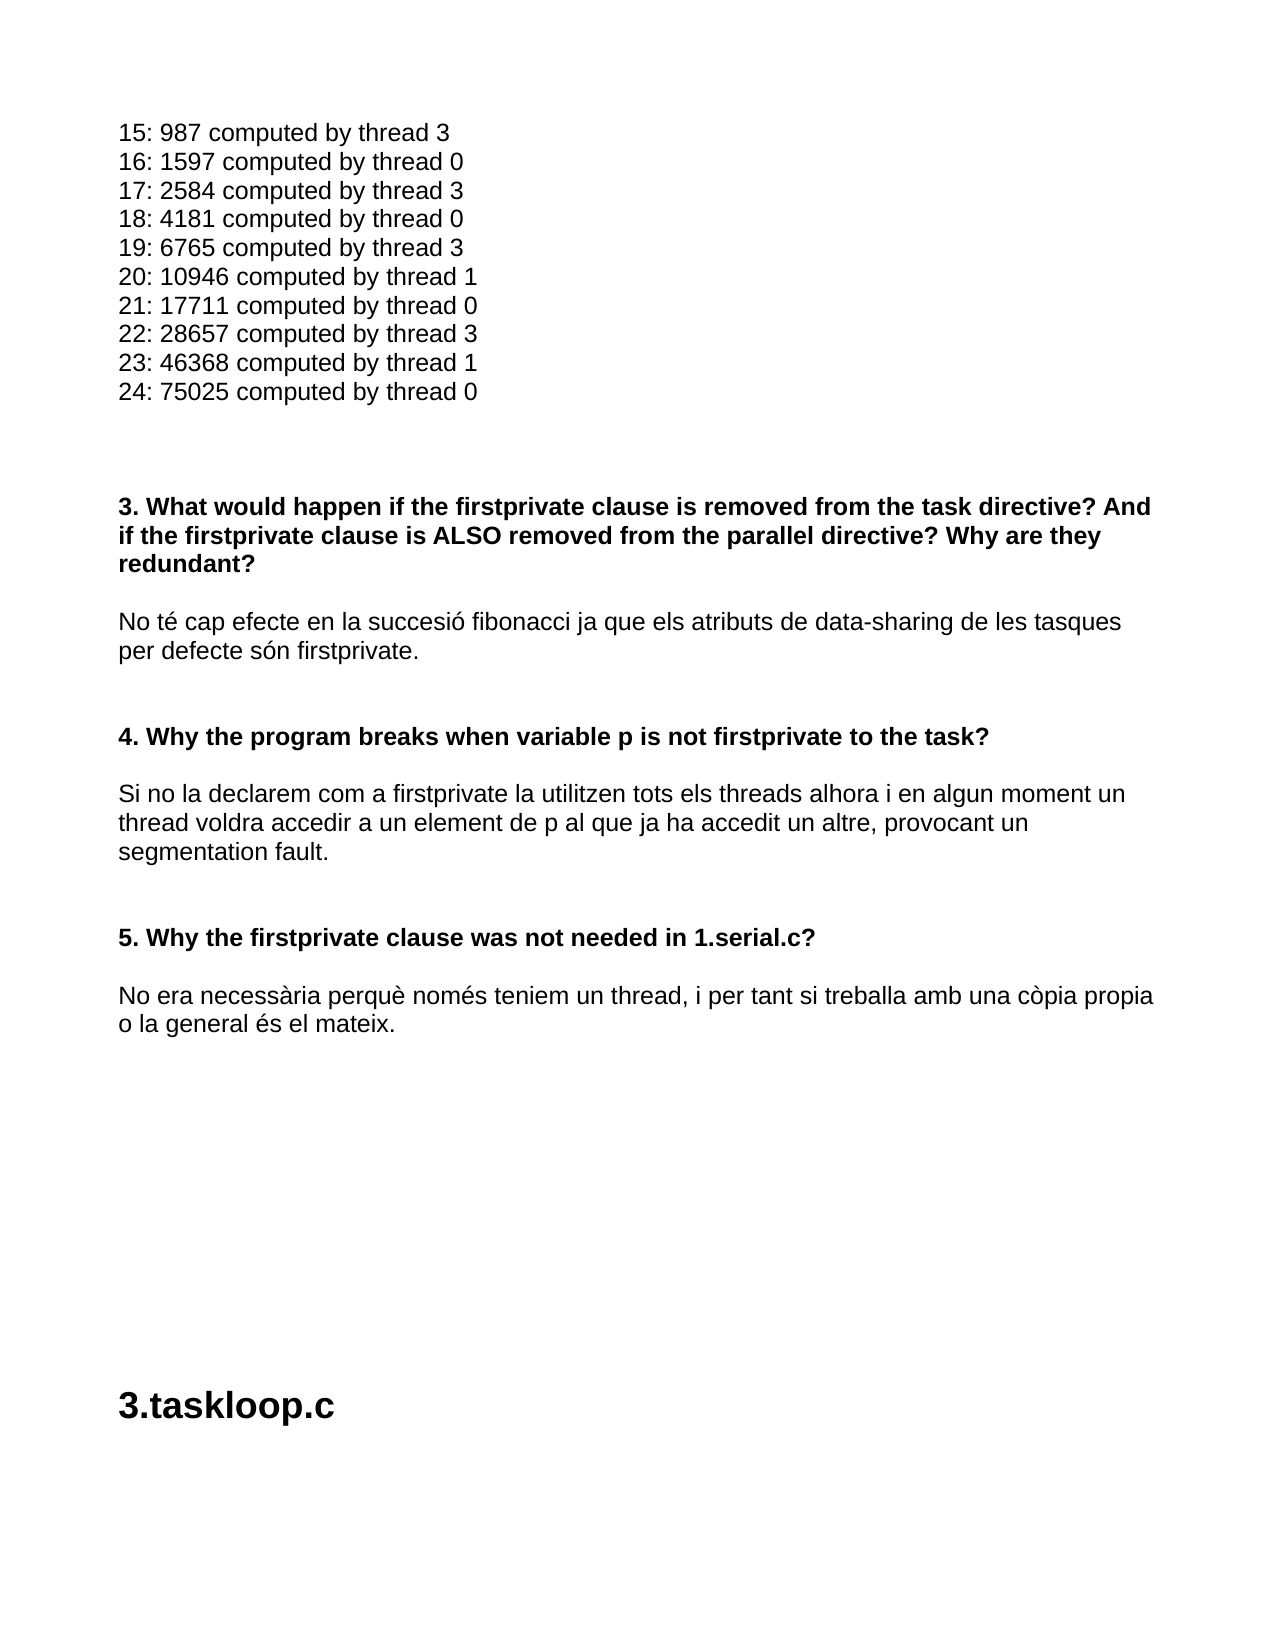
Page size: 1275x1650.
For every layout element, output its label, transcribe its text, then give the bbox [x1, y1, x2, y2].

text 4. Why the program breaks when variable p is not firstprivate to the task? [118, 722, 1157, 751]
text 18: 4181 computed by thread 0 [118, 204, 1157, 233]
text 3. What would happen if the firstprivate clause is removed from the task directive? And [118, 492, 1157, 521]
text 3.taskloop.c [118, 1383, 1157, 1426]
text No té cap efecte en la succesió fibonacci ja que els atributs de data-sharing de les tasques per defecte són firstprivate. [118, 607, 1157, 664]
text 17: 2584 computed by thread 3 [118, 176, 1157, 204]
text 19: 6765 computed by thread 3 [118, 233, 1157, 262]
text 16: 1597 computed by thread 0 [118, 147, 1157, 176]
text if the firstprivate clause is ALSO removed from the parallel directive? Why are they [118, 521, 1157, 549]
text 22: 28657 computed by thread 3 [118, 319, 1157, 348]
text No era necessària perquè només teniem un thread, i per tant si treballa amb una còpia propia o la general és el mateix. [118, 981, 1157, 1038]
text 24: 75025 computed by thread 0 [118, 377, 1157, 406]
text 15: 987 computed by thread 3 [118, 118, 1157, 147]
text 21: 17711 computed by thread 0 [118, 291, 1157, 319]
text 23: 46368 computed by thread 1 [118, 348, 1157, 377]
text redundant? [118, 549, 1157, 578]
text 5. Why the firstprivate clause was not needed in 1.serial.c? [118, 923, 1157, 952]
text 20: 10946 computed by thread 1 [118, 262, 1157, 291]
text Si no la declarem com a firstprivate la utilitzen tots els threads alhora i en algun moment un thread voldra accedir a un element de p al que ja ha accedit un altre, provocant un segmentation fault. [118, 779, 1157, 866]
